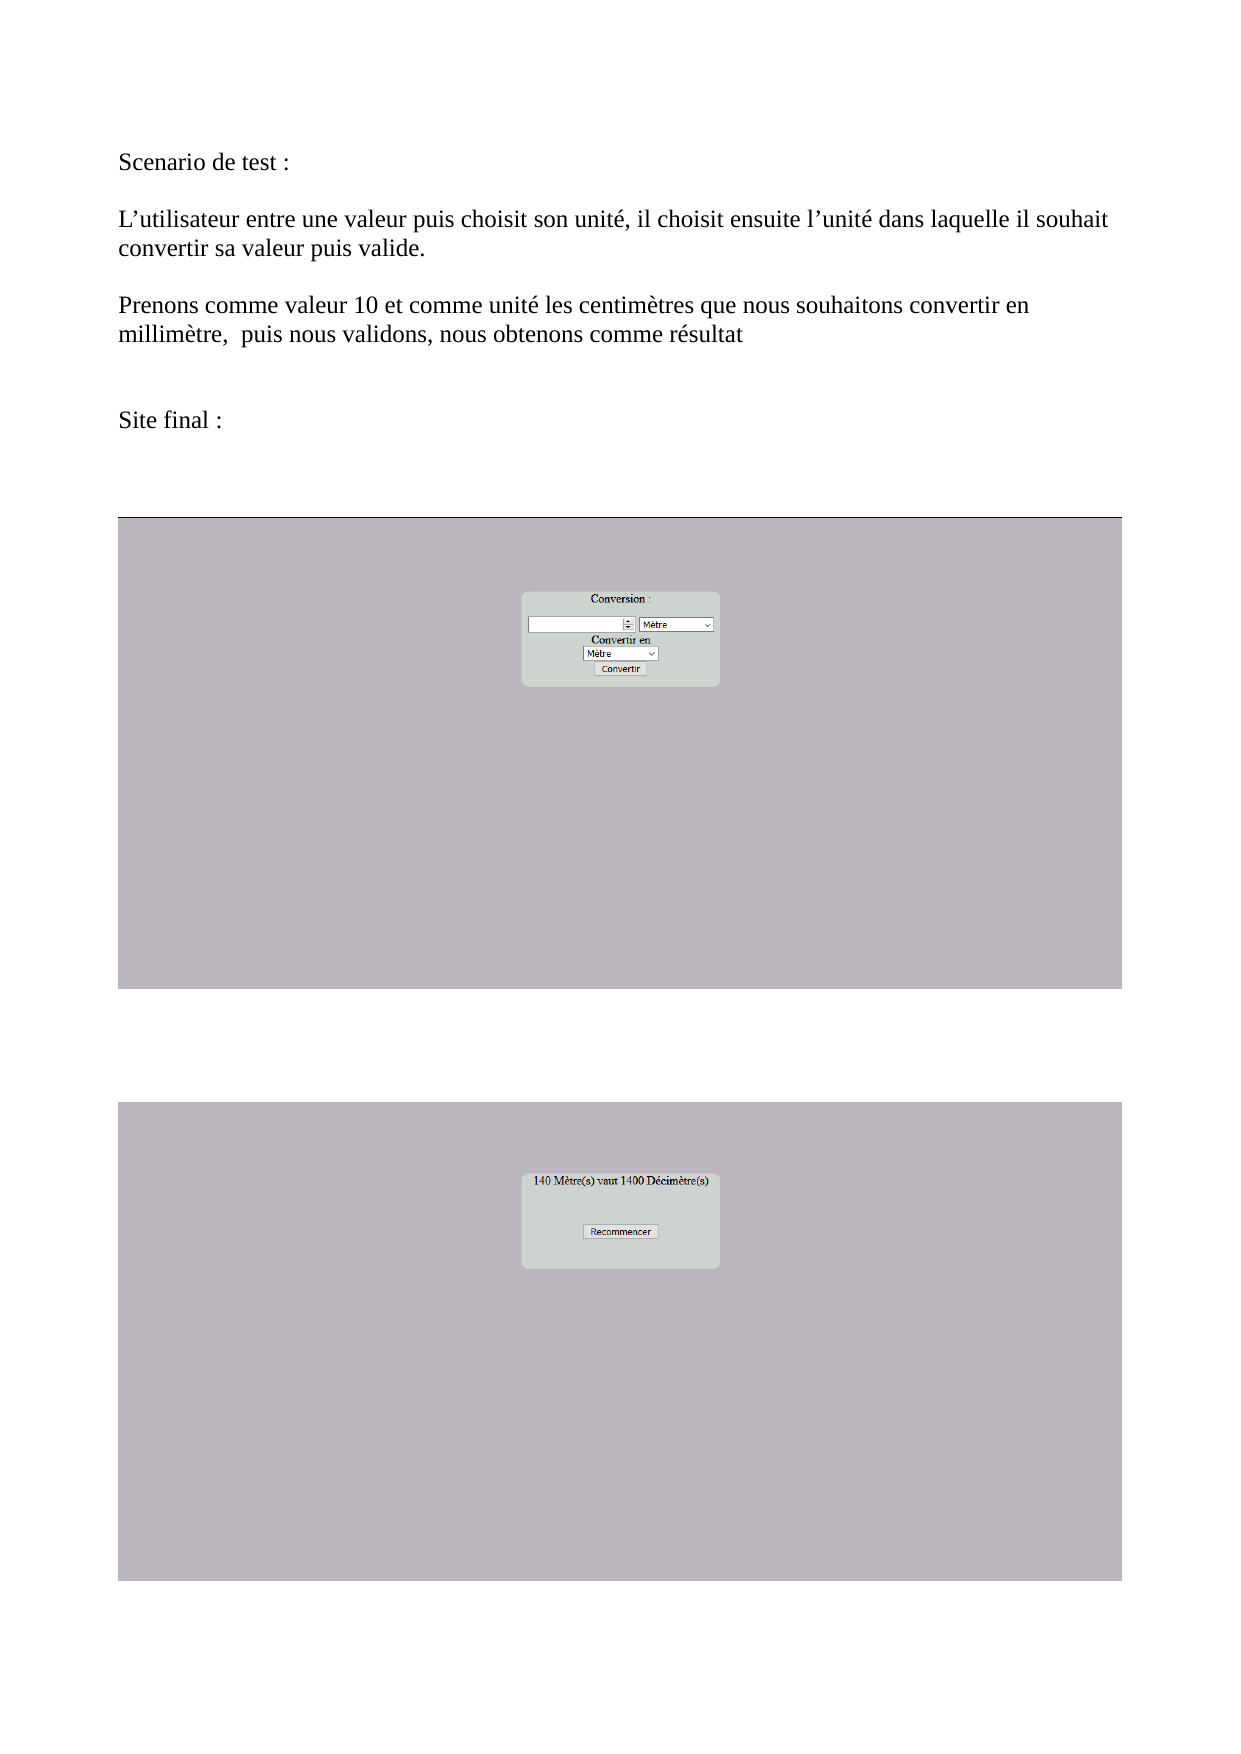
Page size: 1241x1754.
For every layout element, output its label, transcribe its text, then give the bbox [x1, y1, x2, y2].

picture [118, 1102, 1122, 1581]
text Scenario de test : [118, 147, 1122, 176]
text Prenons comme valeur 10 et comme unité les centimètres que nous souhaitons convertir en millimètre, puis nous validons, nous obtenons comme résultat [118, 291, 1122, 348]
text L’utilisateur entre une valeur puis choisit son unité, il choisit ensuite l’unité dans laquelle il souhait convertir sa valeur puis valide. [118, 204, 1122, 262]
text Site final : [118, 406, 1122, 434]
picture [118, 517, 1122, 989]
